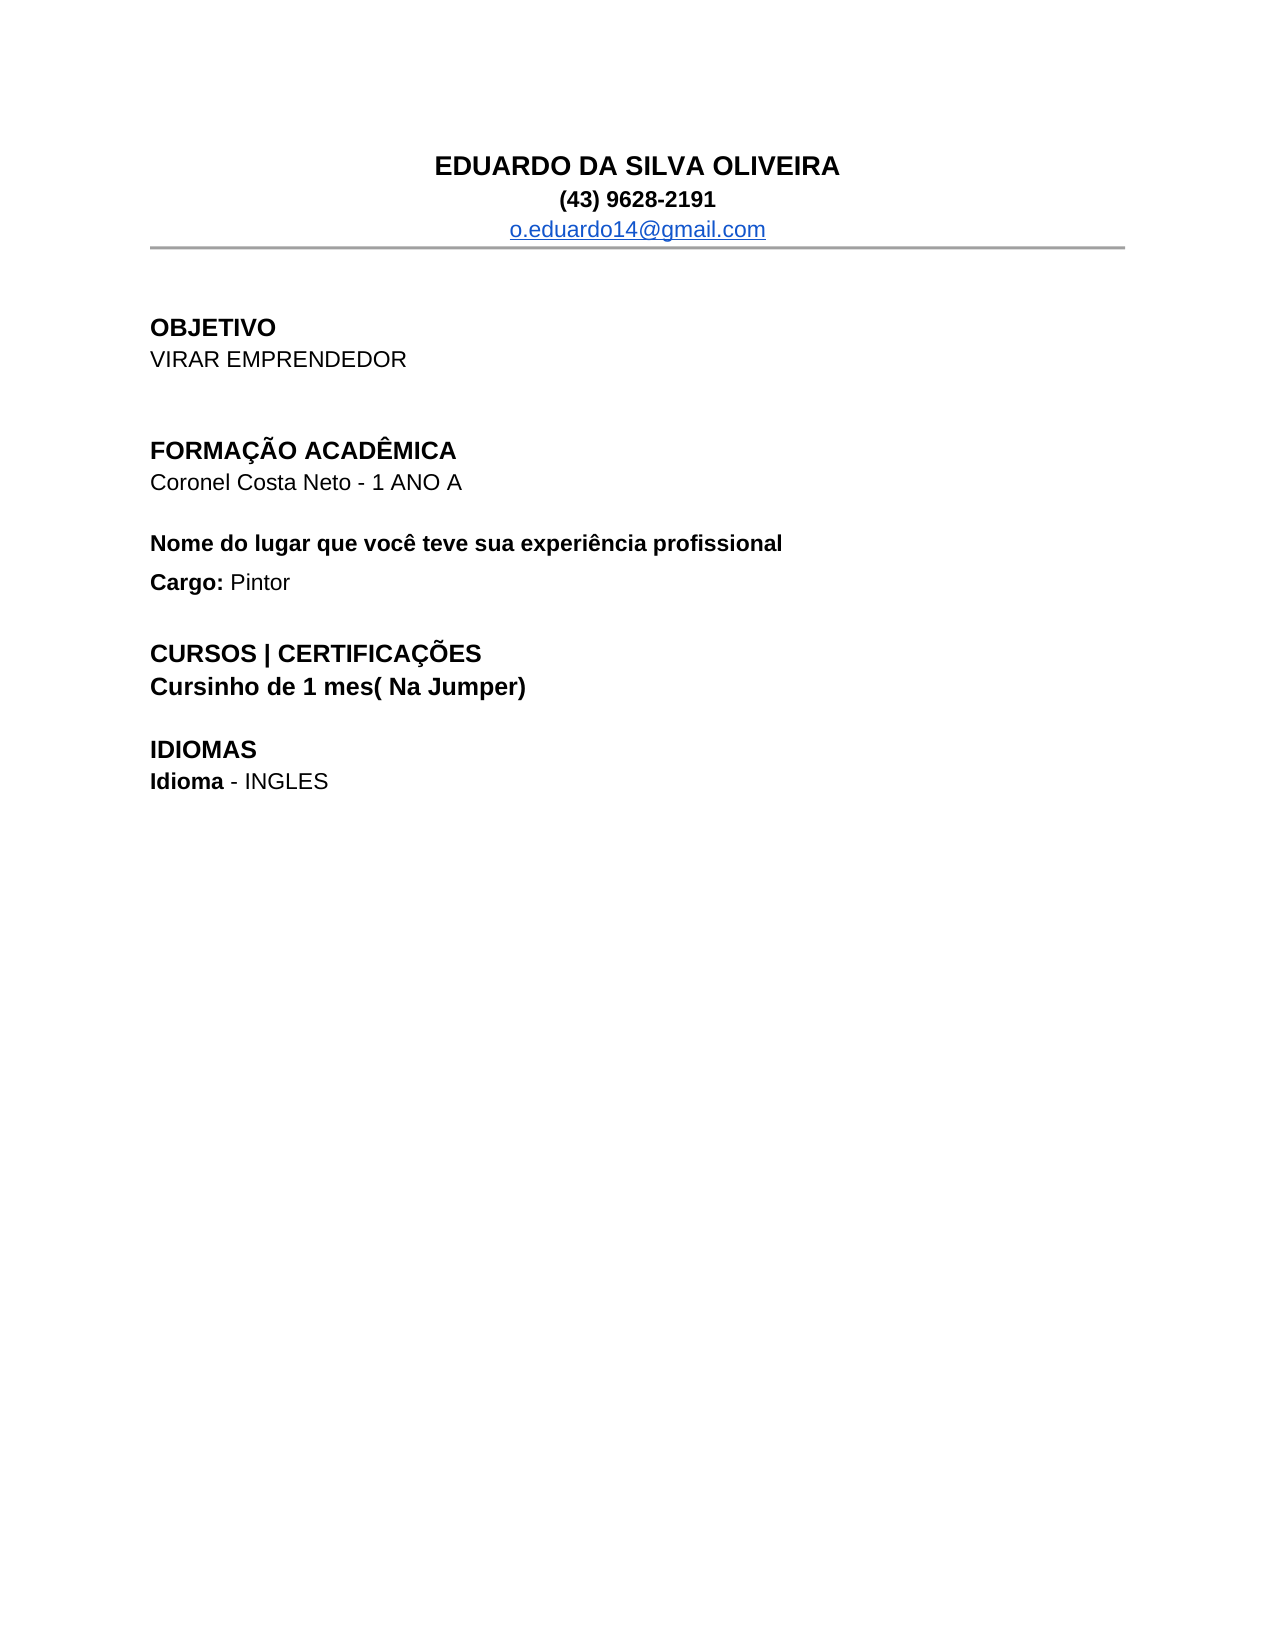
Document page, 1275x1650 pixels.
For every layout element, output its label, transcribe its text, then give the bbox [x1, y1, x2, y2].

text (43) 9628-2191 [150, 186, 1125, 212]
text Cargo: Pintor [150, 569, 1125, 595]
text IDIOMAS [150, 735, 1125, 764]
text OBJETIVO [150, 312, 1125, 341]
text Nome do lugar que você teve sua experiência profissional [150, 529, 1125, 556]
text CURSOS | CERTIFICAÇÕES [150, 639, 1125, 667]
text FORMAÇÃO ACADÊMICA [150, 436, 1125, 465]
text VIRAR EMPRENDEDOR [150, 346, 1125, 372]
text Idioma - INGLES [150, 768, 1125, 794]
text Cursinho de 1 mes( Na Jumper) [150, 672, 1125, 701]
text Coronel Costa Neto - 1 ANO A [150, 469, 1125, 496]
text o.eduardo14@gmail.com [150, 216, 1125, 242]
text EDUARDO DA SILVA OLIVEIRA [150, 150, 1125, 181]
